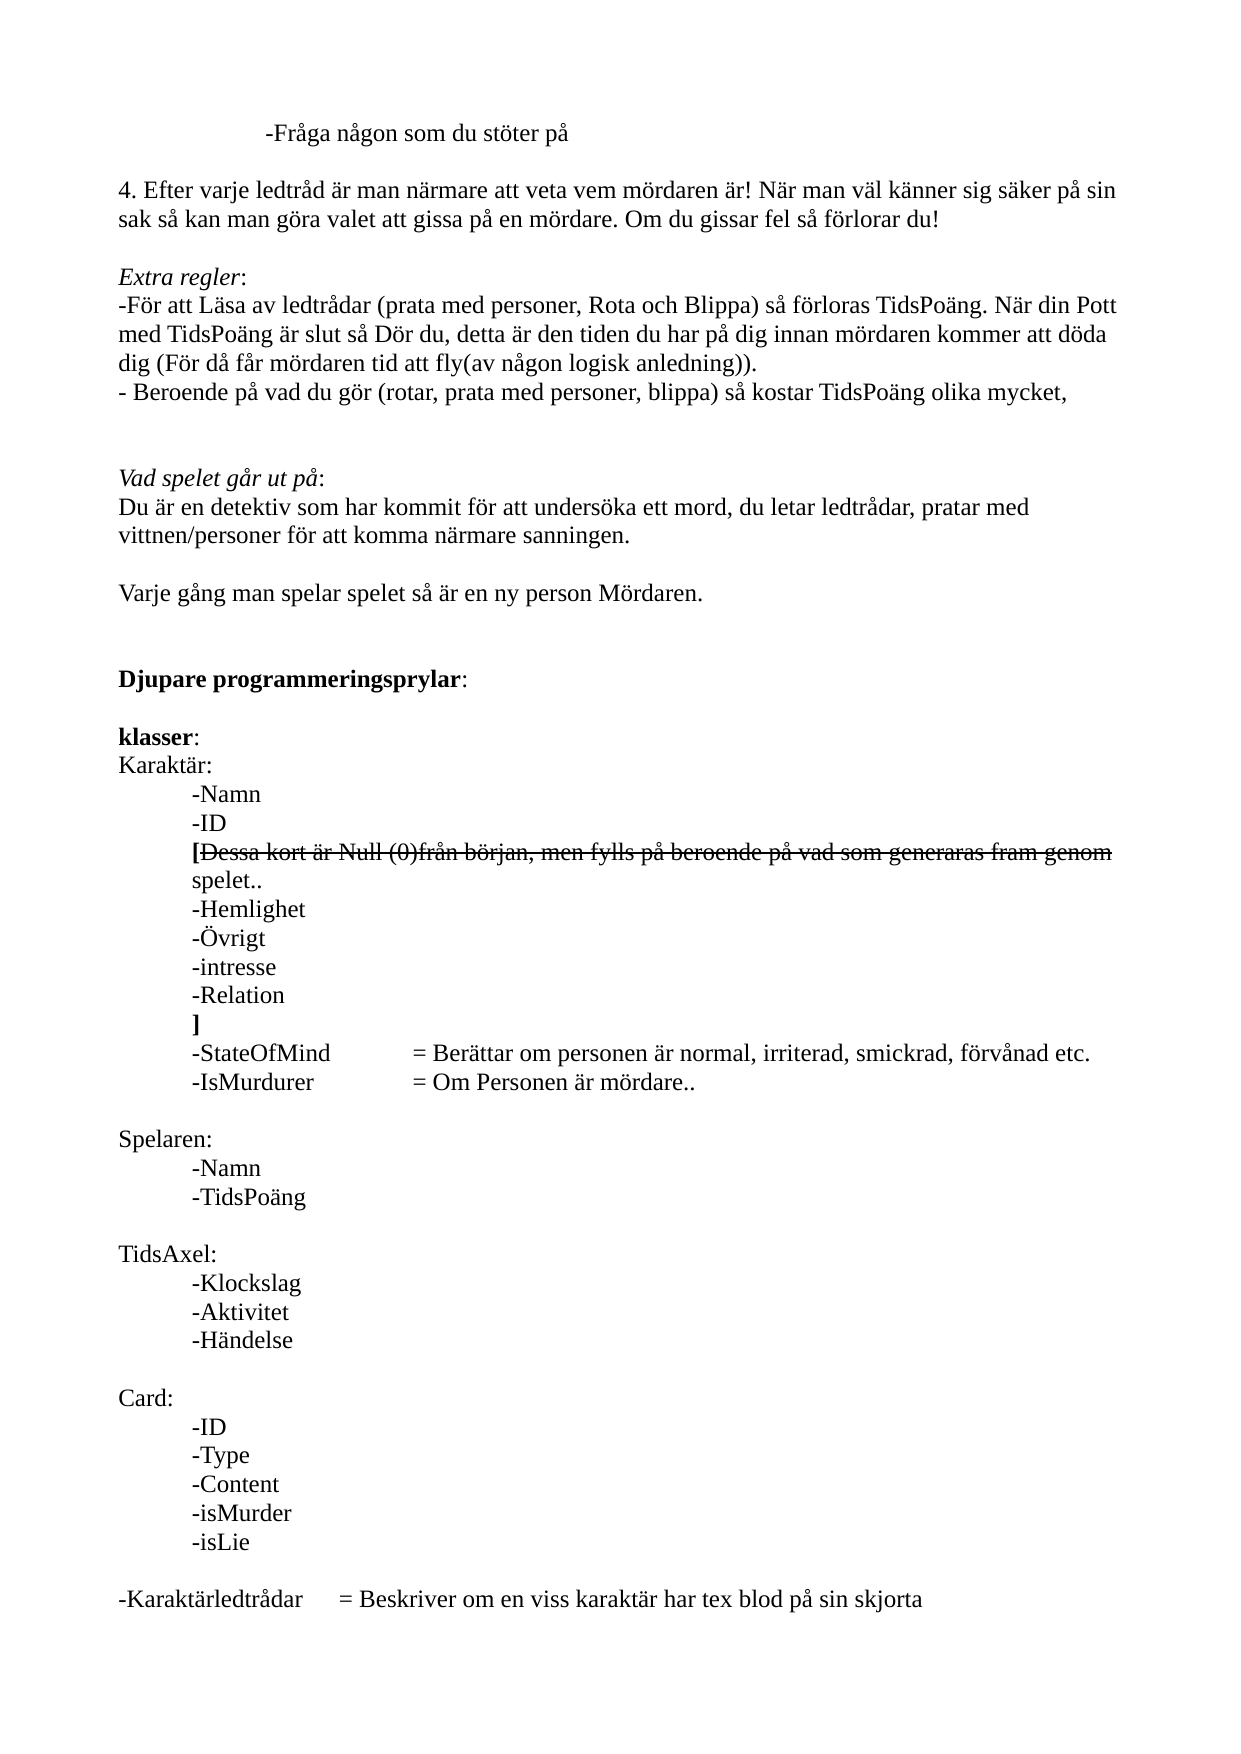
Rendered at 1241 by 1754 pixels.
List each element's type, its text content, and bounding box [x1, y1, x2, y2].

text TidsAxel: [118, 1239, 1122, 1268]
text -För att Läsa av ledtrådar (prata med personer, Rota och Blippa) så förloras TidsPoäng. När din Pott med TidsPoäng är slut så Dör du, detta är den tiden du har på dig innan mördaren kommer att döda dig (För då får mördaren tid att fly(av någon logisk anledning)). - Beroende på vad du gör (rotar, prata med personer, blippa) så kostar TidsPoäng olika mycket, [118, 291, 1122, 463]
text -Fråga någon som du stöter på [118, 118, 1122, 176]
text Extra regler: [118, 262, 1122, 291]
text -StateOfMind = Berättar om personen är normal, irriterad, smickrad, förvånad etc. -IsMurdurer = Om Personen är mördare.. Spelaren: [118, 1038, 1122, 1153]
text -Relation ] [118, 981, 1122, 1038]
text Vad spelet går ut på: [118, 463, 1122, 492]
text -ID [Dessa kort är Null (0)från början, men fylls på beroende på vad som generaras fram genom spelet.. -Hemlighet -Övrigt -intresse [118, 808, 1122, 981]
text klasser: Karaktär: [118, 722, 1122, 779]
text Djupare programmeringsprylar: [118, 664, 1122, 693]
text -Type -Content -isMurder -isLie [118, 1441, 1122, 1584]
text -Händelse Card: [118, 1326, 1122, 1412]
text Varje gång man spelar spelet så är en ny person Mördaren. [118, 578, 1122, 607]
text -TidsPoäng [118, 1182, 1122, 1239]
text -Namn [118, 779, 1122, 808]
text Du är en detektiv som har kommit för att undersöka ett mord, du letar ledtrådar, pratar med vittnen/personer för att komma närmare sanningen. [118, 492, 1122, 549]
text -Karaktärledtrådar = Beskriver om en viss karaktär har tex blod på sin skjorta [118, 1584, 1122, 1613]
text -Namn [118, 1153, 1122, 1182]
text -Klockslag -Aktivitet [118, 1268, 1122, 1326]
text 4. Efter varje ledtråd är man närmare att veta vem mördaren är! När man väl känner sig säker på sin sak så kan man göra valet att gissa på en mördare. Om du gissar fel så förlorar du! [118, 176, 1122, 233]
text -ID [118, 1412, 1122, 1441]
